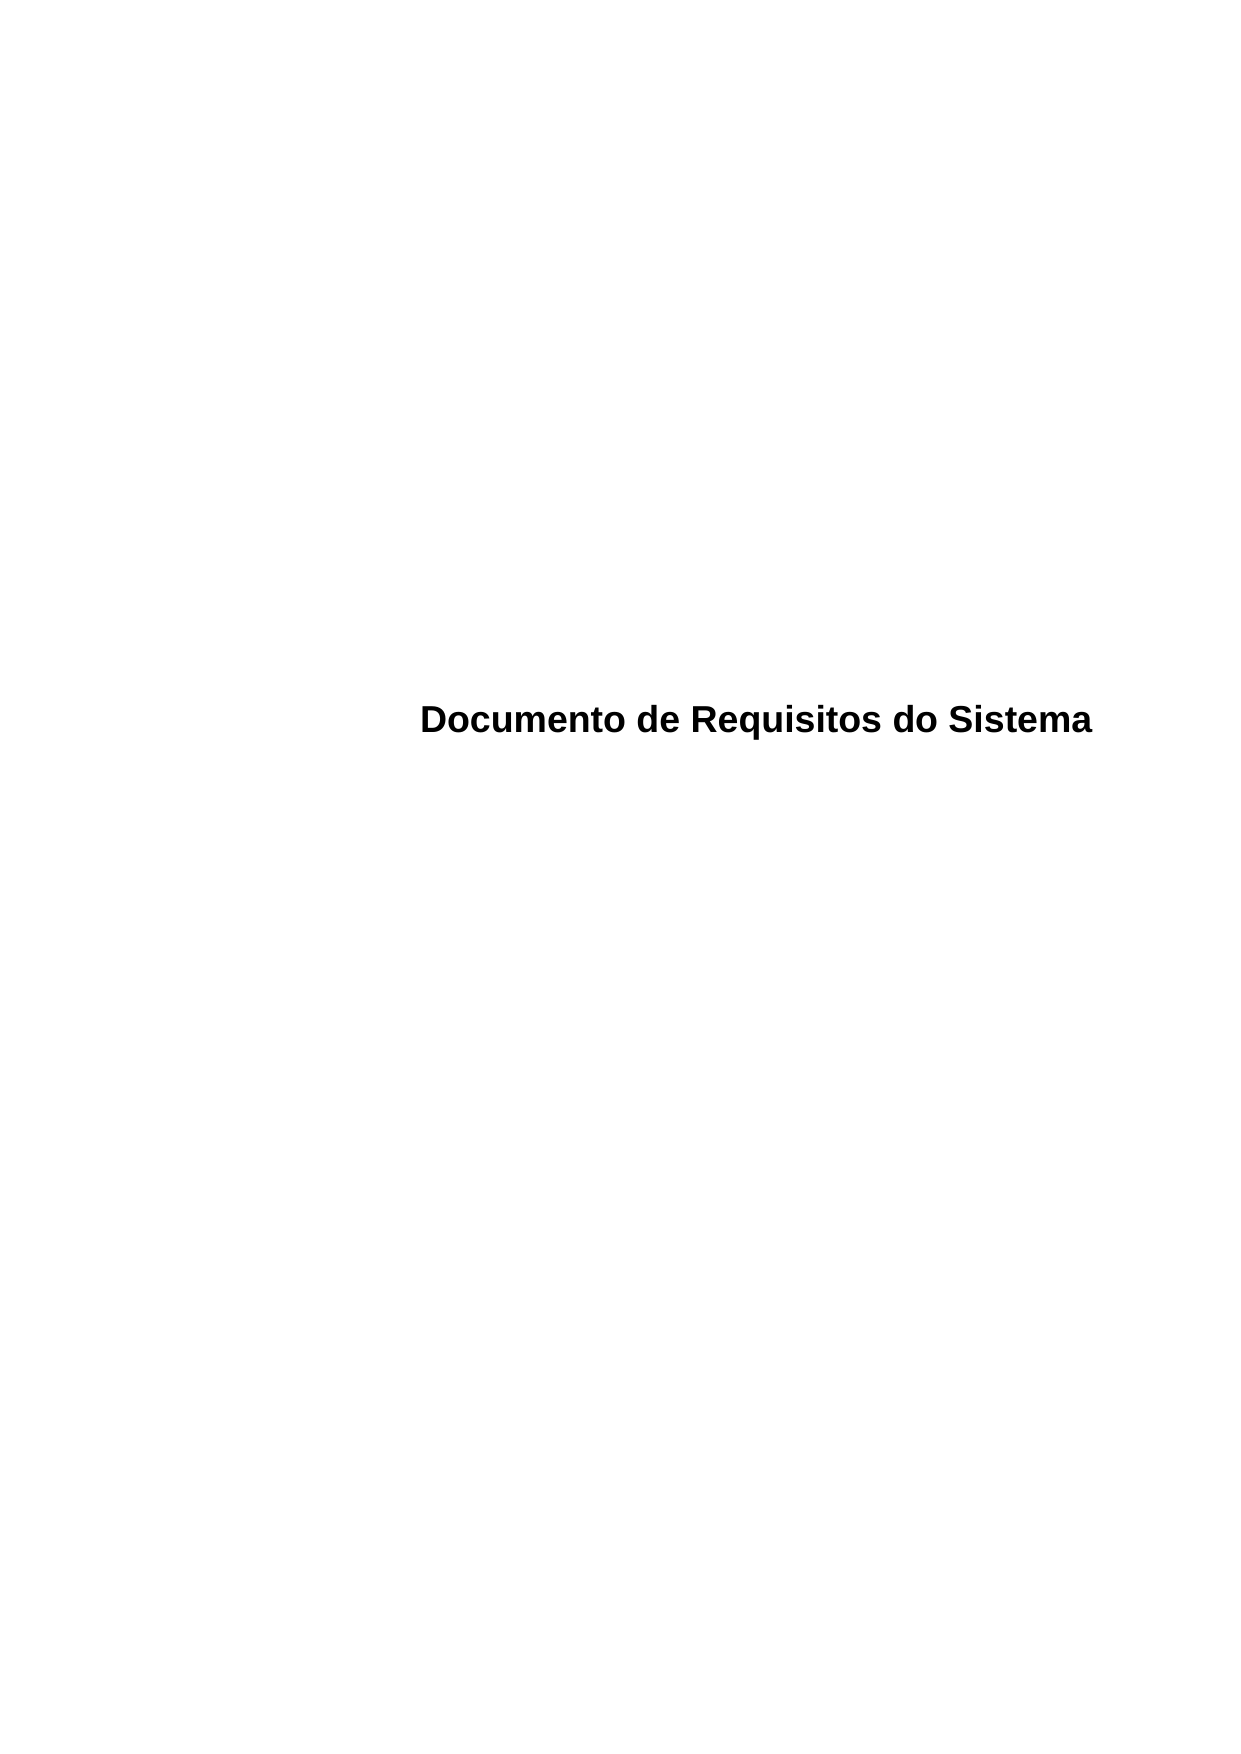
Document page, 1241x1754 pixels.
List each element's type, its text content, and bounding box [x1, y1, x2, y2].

text Documento de Requisitos do Sistema [148, 698, 1092, 741]
